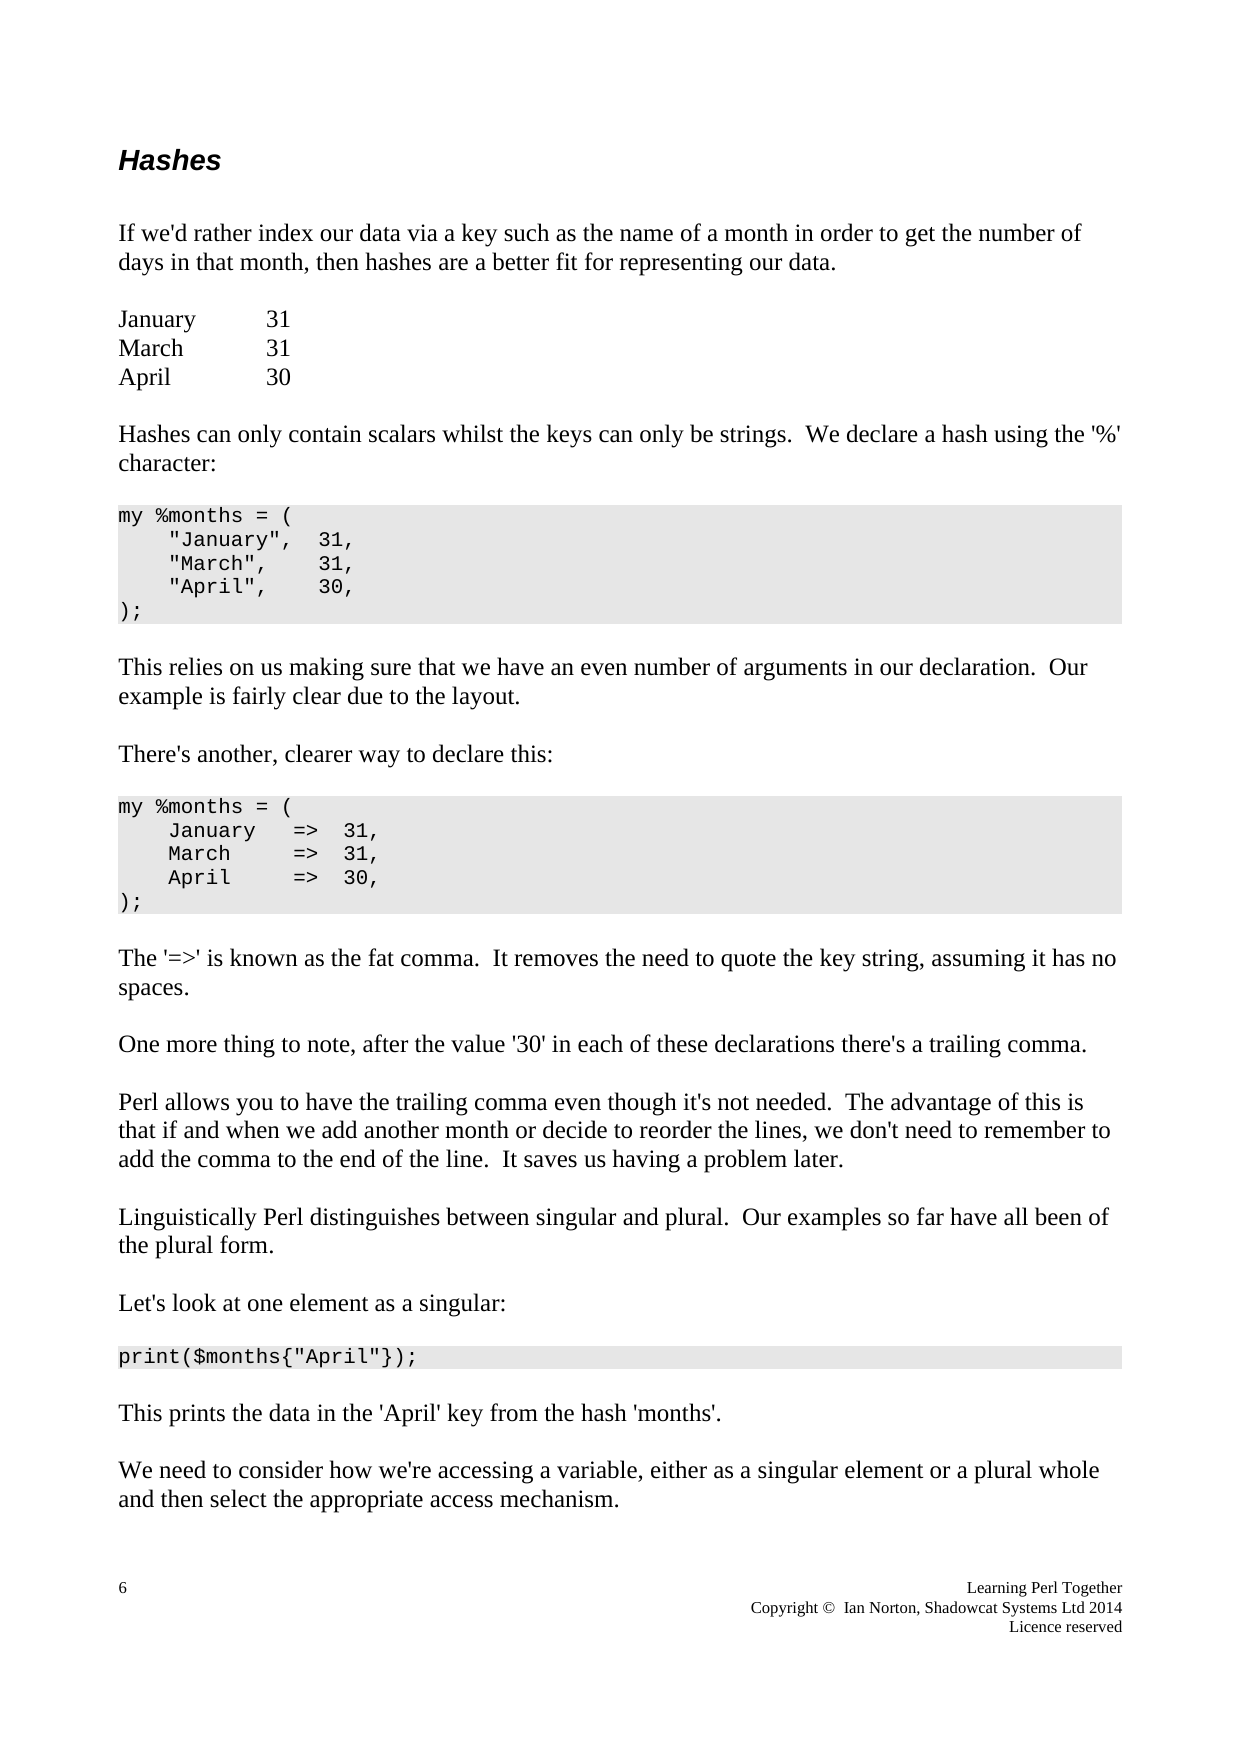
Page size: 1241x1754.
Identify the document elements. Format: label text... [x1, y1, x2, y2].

text Hashes can only contain scalars whilst the keys can only be strings. We declare a hash using the '%' character: [118, 419, 1122, 477]
text There's another, clearer way to declare this: [118, 739, 1122, 767]
text my %months = ( [118, 796, 1122, 820]
text January 31 [118, 304, 1122, 333]
text March => 31, [118, 843, 1122, 867]
text ); [118, 600, 1122, 624]
text January => 31, [118, 820, 1122, 843]
text The '=>' is known as the fat comma. It removes the need to quote the key string, assuming it has no spaces. [118, 943, 1122, 1001]
text This prints the data in the 'April' key from the hash 'months'. [118, 1398, 1122, 1427]
subtitle Hashes [118, 143, 1122, 177]
text "March", 31, [118, 553, 1122, 576]
text April => 30, [118, 867, 1122, 891]
text ); [118, 891, 1122, 914]
text If we'd rather index our data via a key such as the name of a month in order to get the number of days in that month, then hashes are a better fit for representing our data. [118, 218, 1122, 275]
text One more thing to note, after the value '30' in each of these declarations there's a trailing comma. [118, 1029, 1122, 1058]
text March 31 [118, 333, 1122, 362]
text Perl allows you to have the trailing comma even though it's not needed. The advantage of this is that if and when we add another month or decide to reorder the lines, we don't need to remember to add the comma to the end of the line. It saves us having a problem later. [118, 1087, 1122, 1173]
text Let's look at one element as a singular: [118, 1288, 1122, 1317]
text April 30 [118, 362, 1122, 390]
text "April", 30, [118, 576, 1122, 600]
text This relies on us making sure that we have an even number of arguments in our declaration. Our example is fairly clear due to the layout. [118, 652, 1122, 710]
text "January", 31, [118, 529, 1122, 553]
text We need to consider how we're accessing a variable, either as a singular element or a plural whole and then select the appropriate access mechanism. [118, 1456, 1122, 1513]
text my %months = ( [118, 505, 1122, 529]
text Linguistically Perl distinguishes between singular and plural. Our examples so far have all been of the plural form. [118, 1202, 1122, 1259]
text print($months{"April"}); [118, 1346, 1122, 1369]
